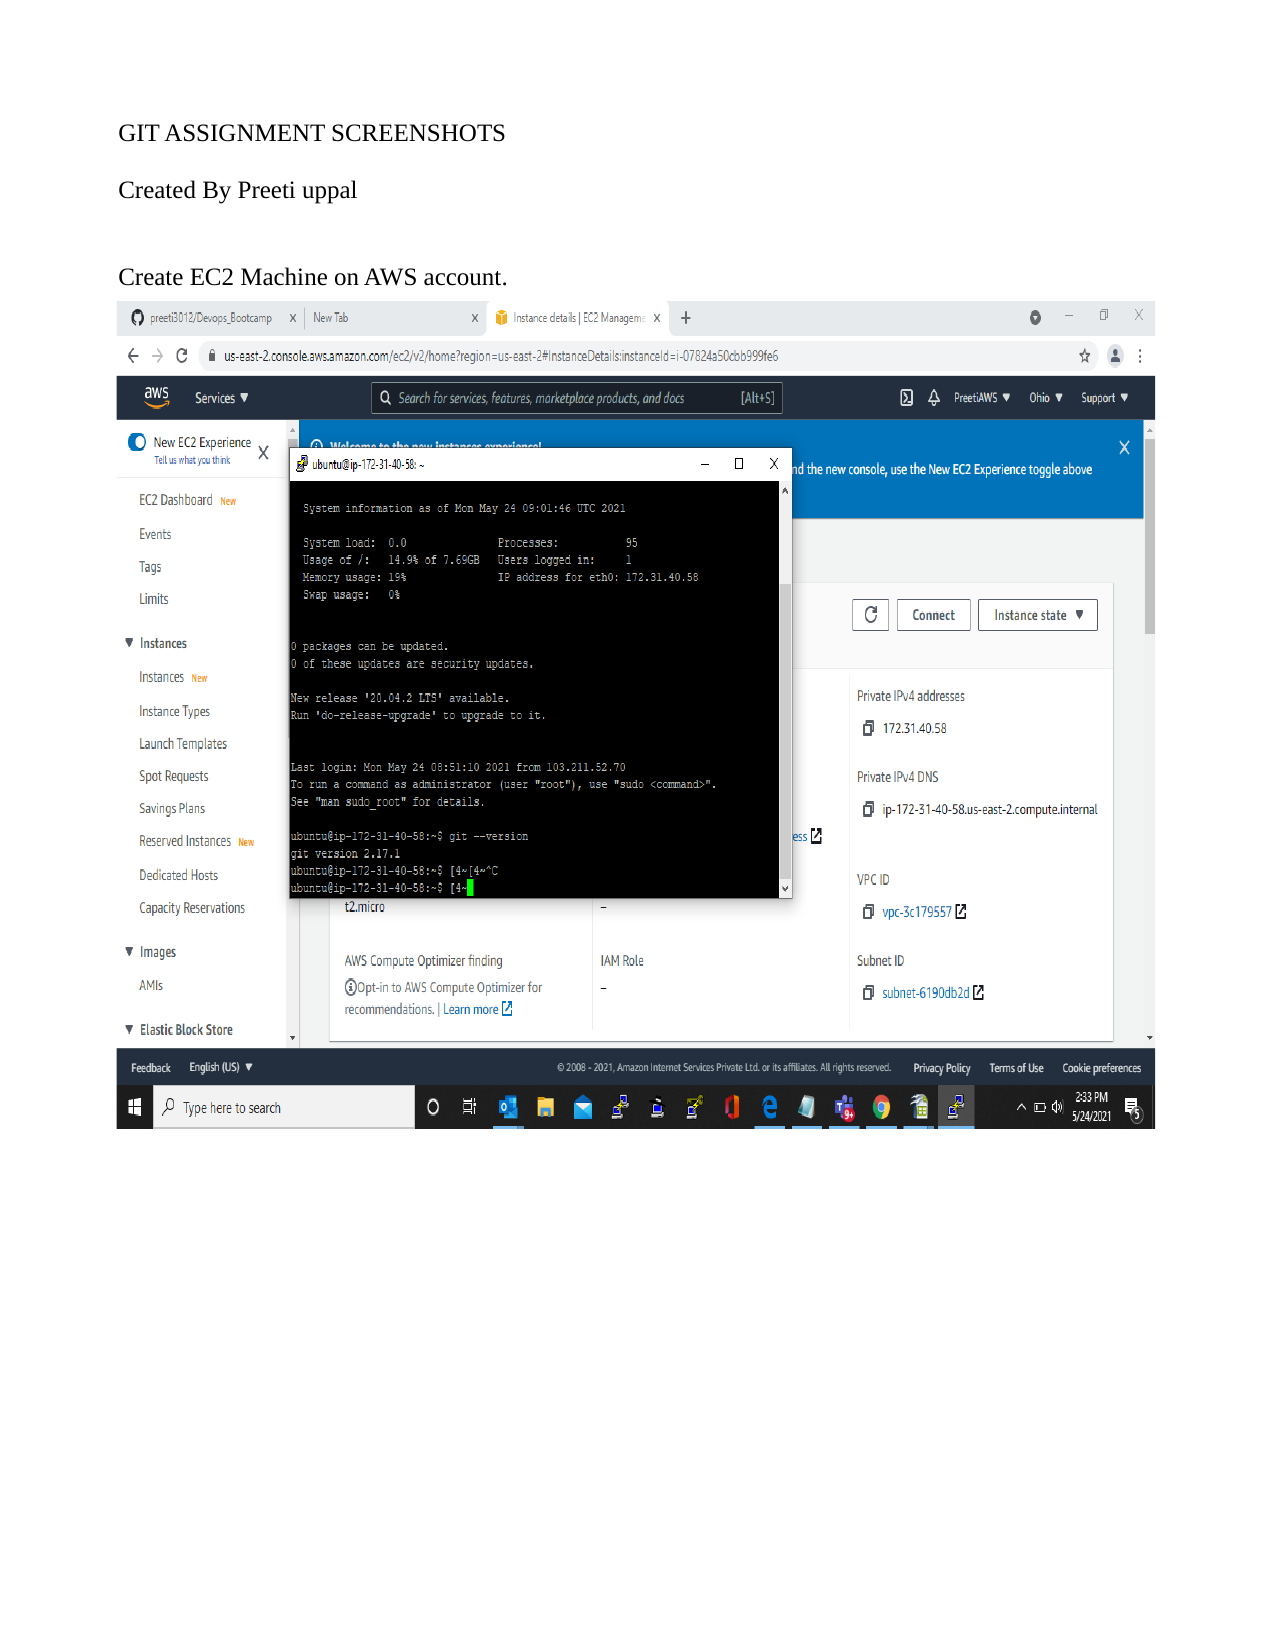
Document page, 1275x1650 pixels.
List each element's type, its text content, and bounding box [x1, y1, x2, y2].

picture [116, 301, 1156, 1129]
text Created By Preeti uppal [118, 176, 1157, 204]
text GIT ASSIGNMENT SCREENSHOTS [118, 118, 1157, 147]
text Create EC2 Machine on AWS account. [118, 262, 1157, 291]
